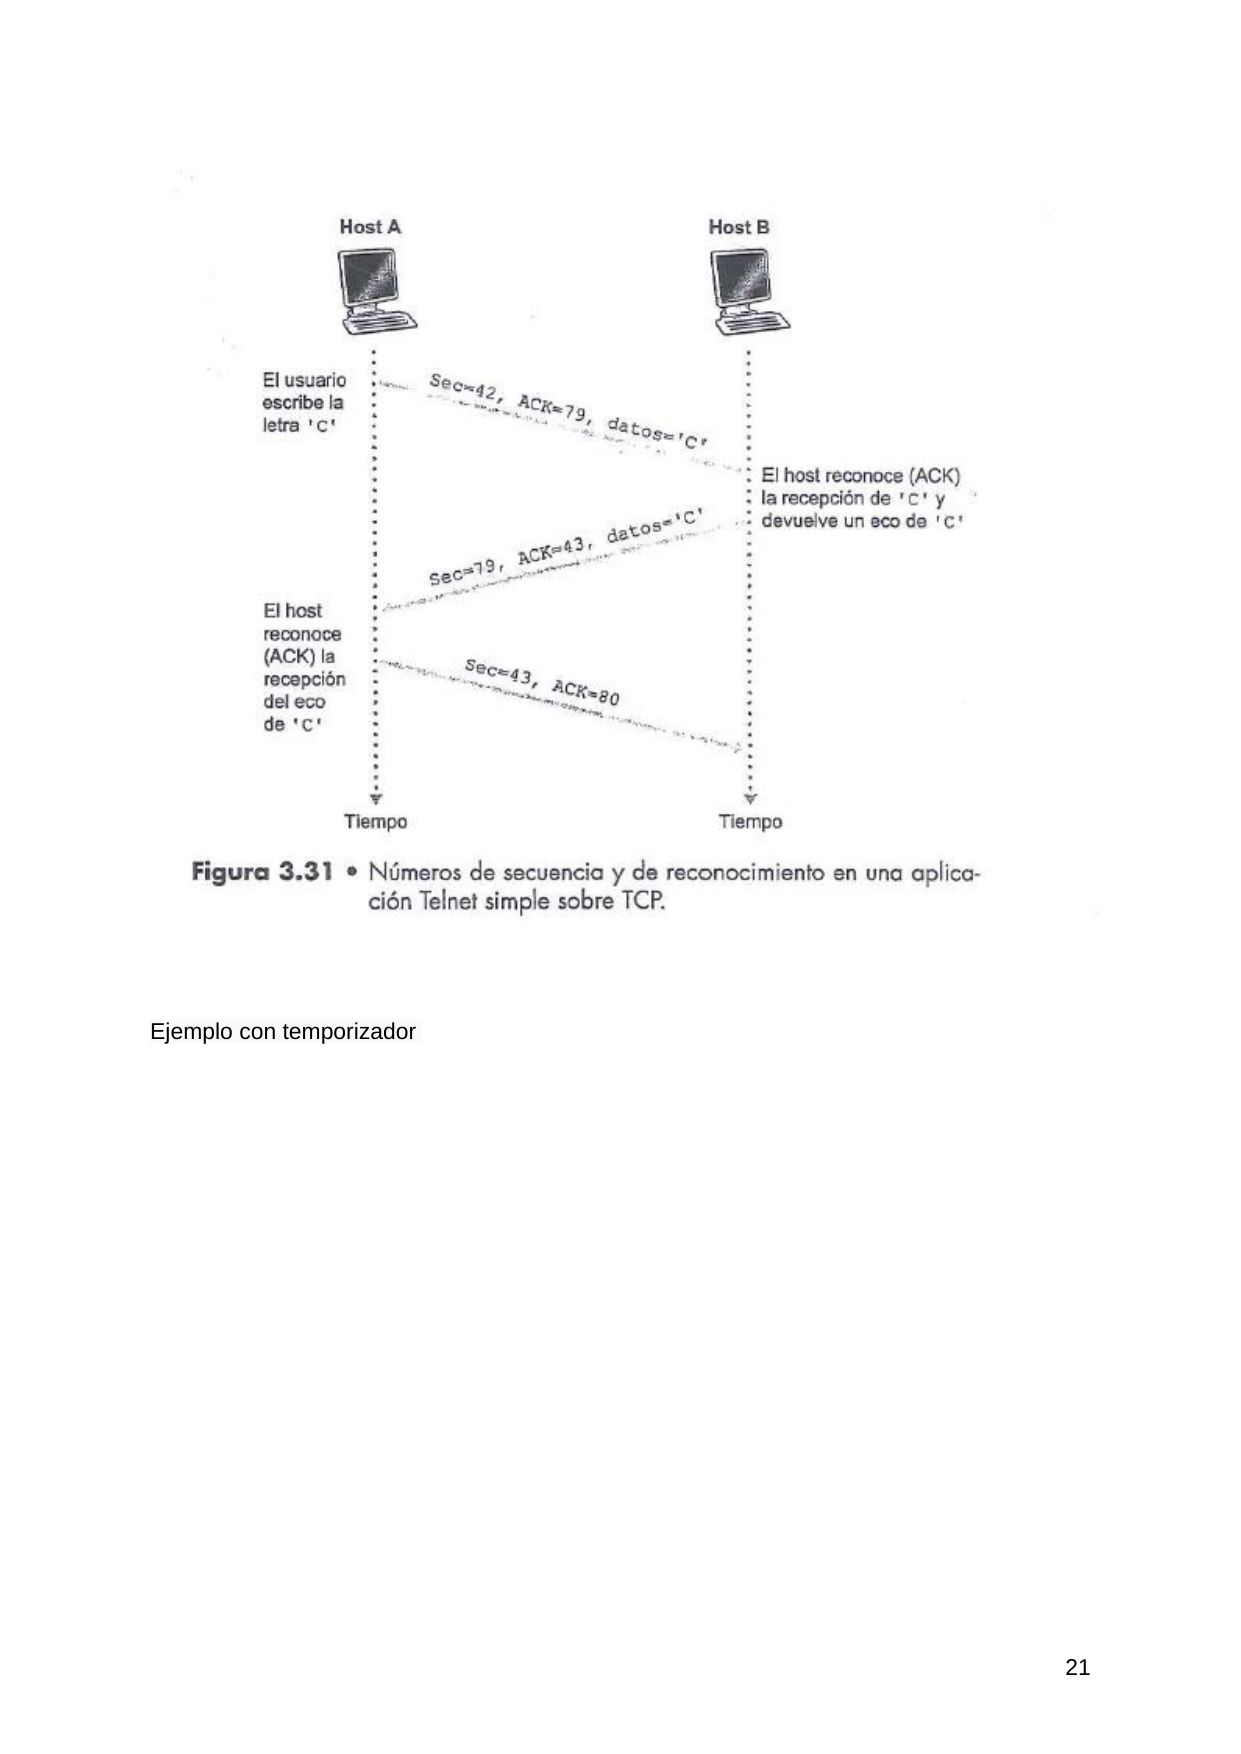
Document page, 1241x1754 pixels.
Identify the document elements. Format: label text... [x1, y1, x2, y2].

picture [168, 168, 1109, 938]
text Ejemplo con temporizador [150, 1019, 1091, 1044]
